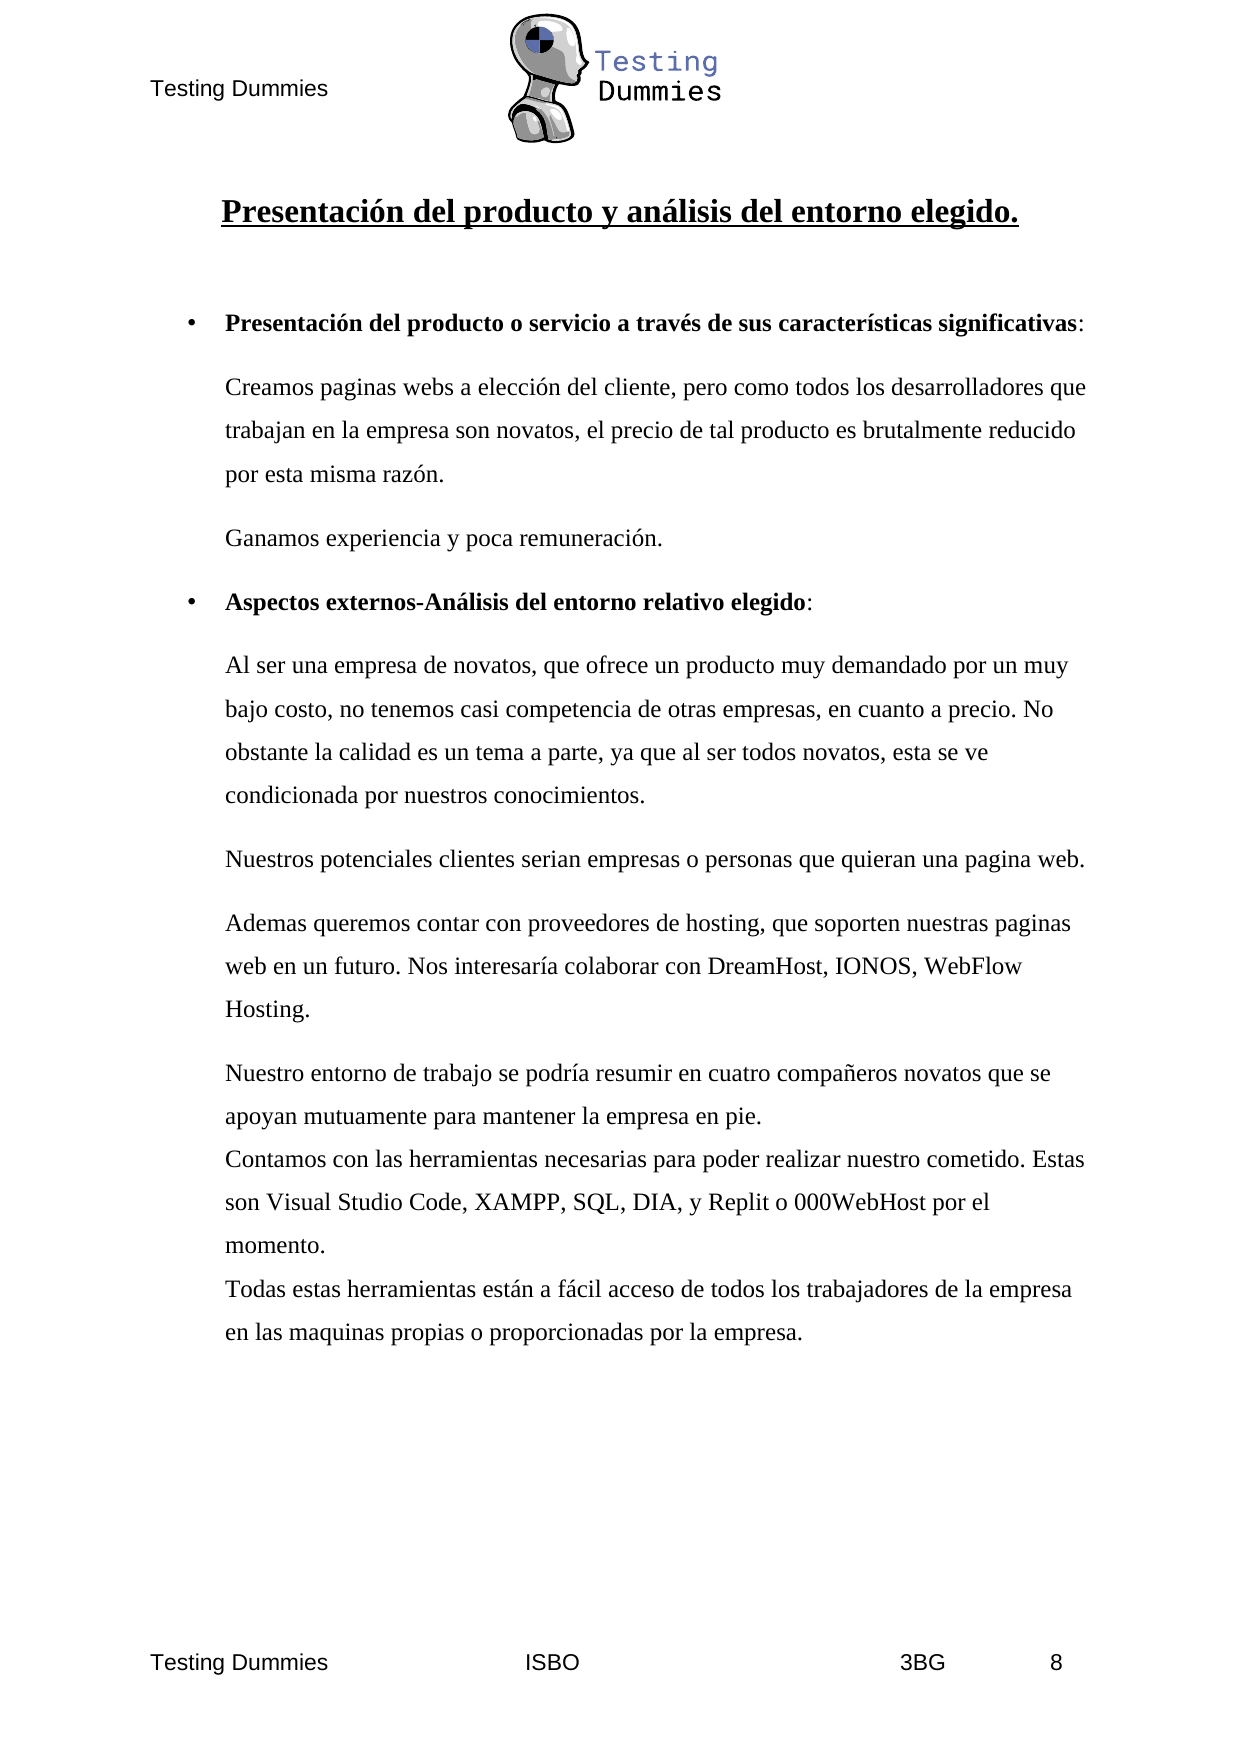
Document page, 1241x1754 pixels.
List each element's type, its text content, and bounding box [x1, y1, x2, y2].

list Aspectos externos-Análisis del entorno relativo elegido: [187, 587, 1090, 615]
list Creamos paginas webs a elección del cliente, pero como todos los desarrolladores que trabajan en la empresa son novatos, el precio de tal producto es brutalmente reducido por esta misma razón. [187, 372, 1090, 487]
list Nuestros potenciales clientes serian empresas o personas que quieran una pagina web. [187, 844, 1090, 873]
list Nuestro entorno de trabajo se podría resumir en cuatro compañeros novatos que se apoyan mutuamente para mantener la empresa en pie. Contamos con las herramientas necesarias para poder realizar nuestro cometido. Estas son Visual Studio Code, XAMPP, SQL, DIA, y Replit o 000WebHost por el momento. Todas estas herramientas están a fácil acceso de todos los trabajadores de la empresa en las maquinas propias o proporcionadas por la empresa. [187, 1058, 1090, 1346]
list Al ser una empresa de novatos, que ofrece un producto muy demandado por un muy bajo costo, no tenemos casi competencia de otras empresas, en cuanto a precio. No obstante la calidad es un tema a parte, ya que al ser todos novatos, esta se ve condicionada por nuestros conocimientos. [187, 651, 1090, 809]
list Ademas queremos contar con proveedores de hosting, que soporten nuestras paginas web en un futuro. Nos interesaría colaborar con DreamHost, IONOS, WebFlow Hosting. [187, 908, 1090, 1023]
list Ganamos experiencia y poca remuneración. [187, 523, 1090, 551]
list Presentación del producto o servicio a través de sus características significativas: [187, 308, 1090, 337]
subtitle Presentación del producto y análisis del entorno elegido. [150, 192, 1090, 230]
